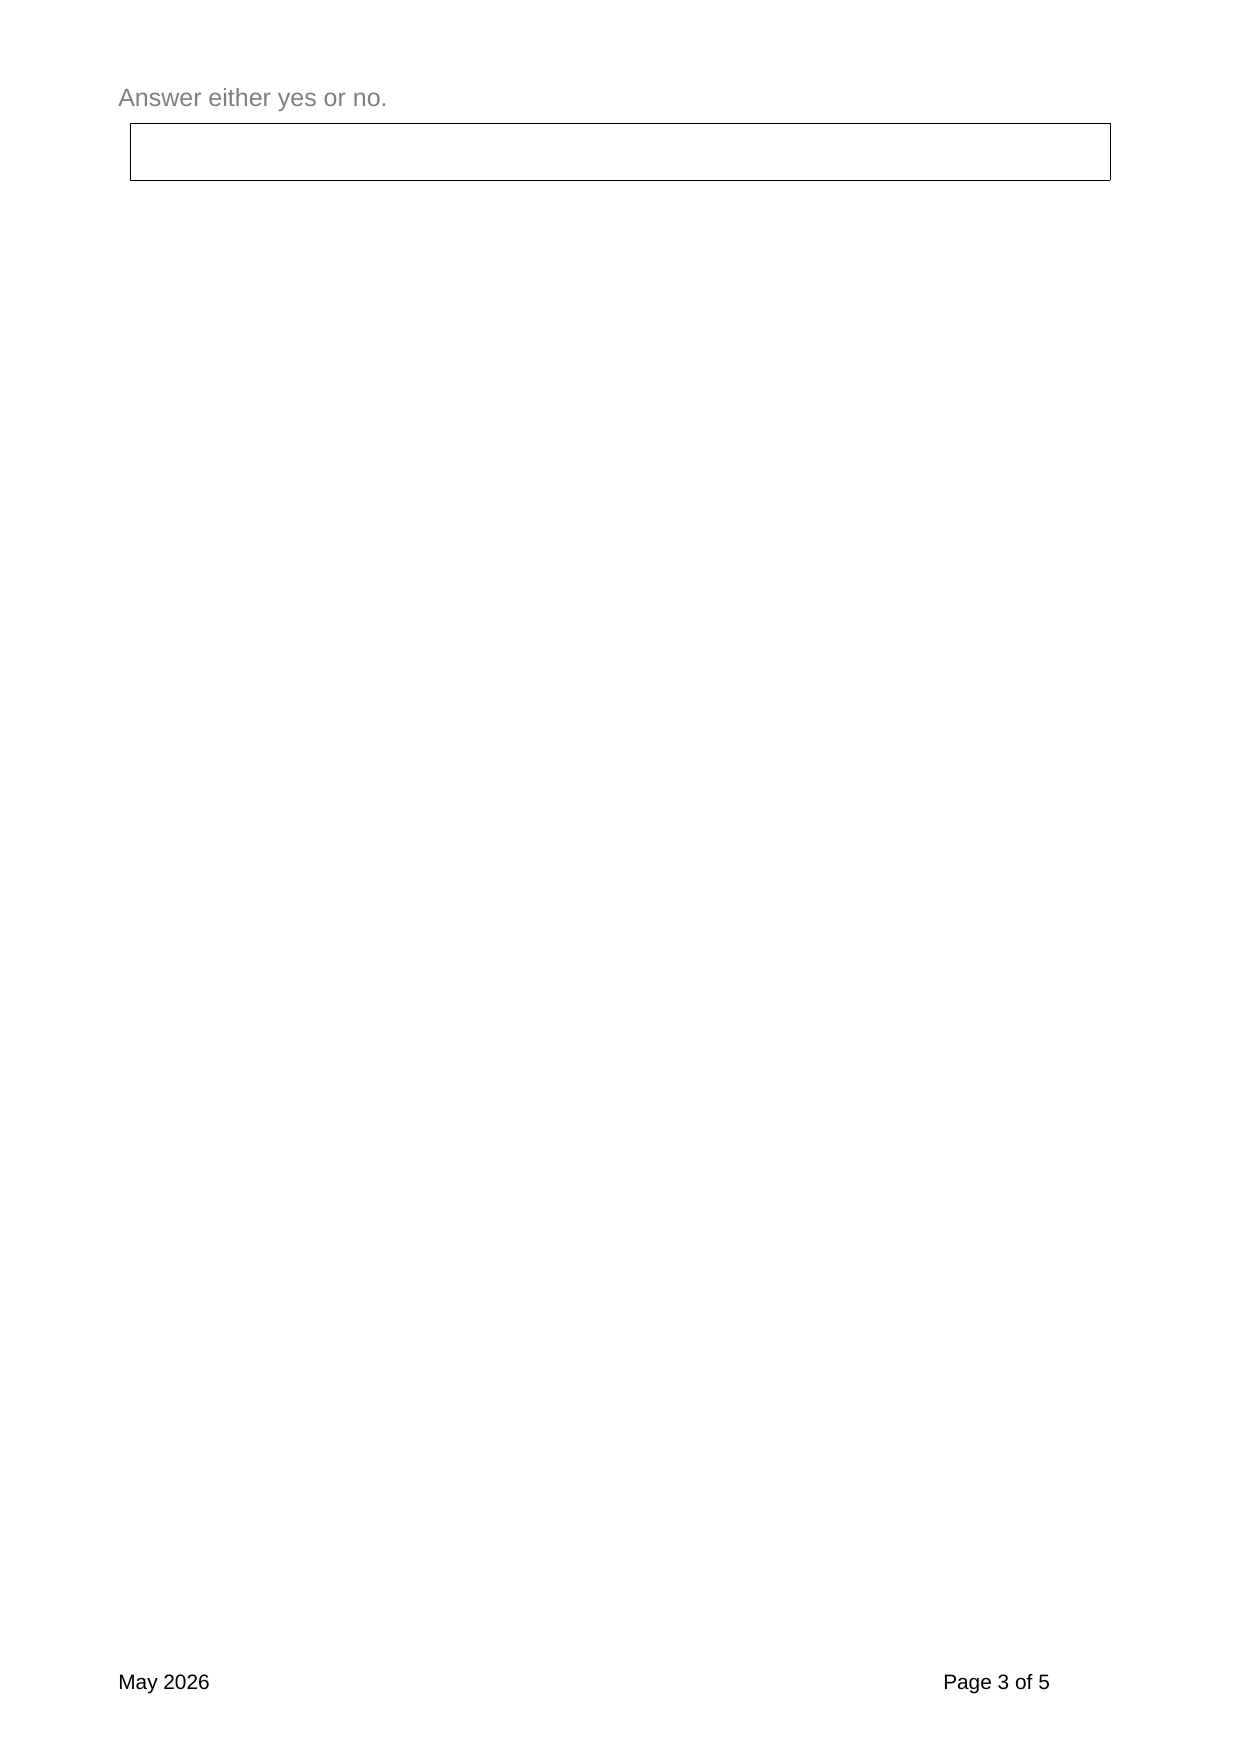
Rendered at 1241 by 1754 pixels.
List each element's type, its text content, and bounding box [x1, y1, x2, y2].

text Answer either yes or no. [118, 82, 1122, 111]
